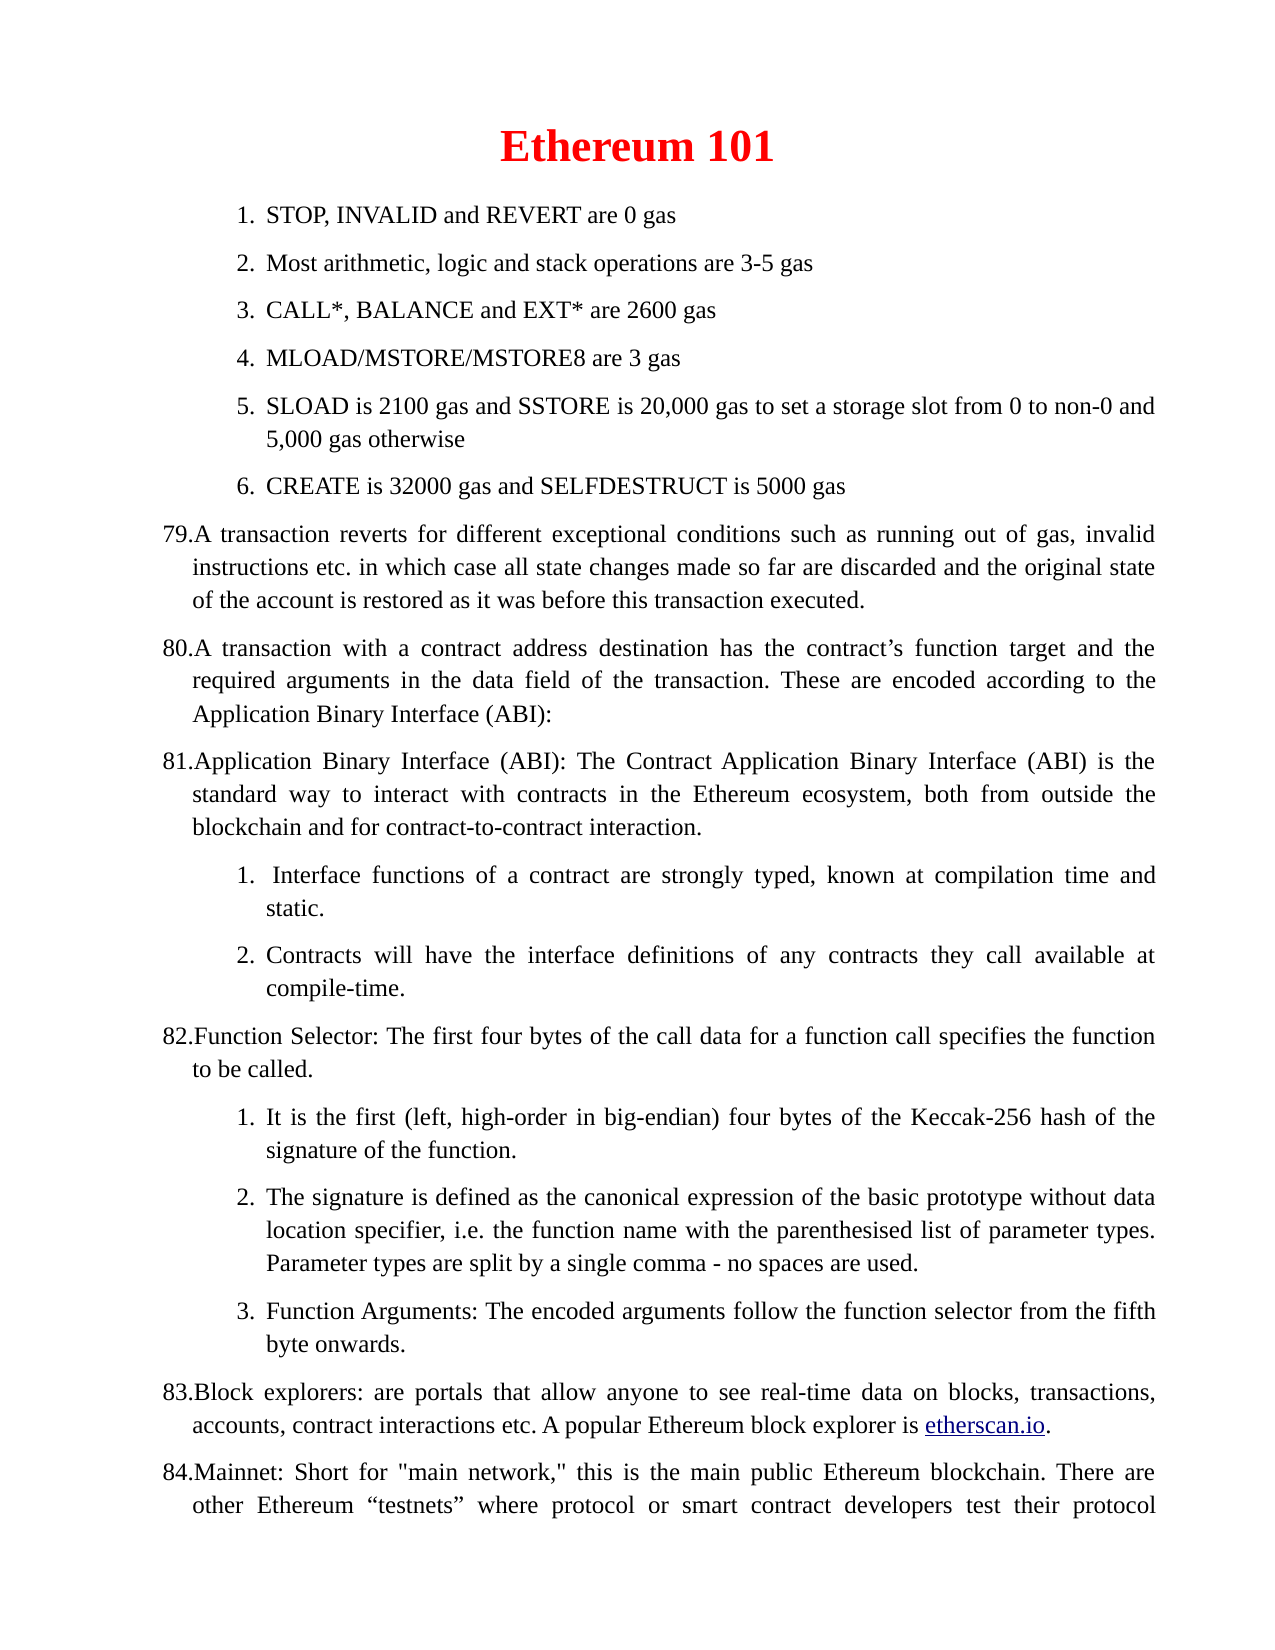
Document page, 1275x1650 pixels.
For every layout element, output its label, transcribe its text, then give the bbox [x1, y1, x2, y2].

list The signature is defined as the canonical expression of the basic prototype without data location specifier, i.e. the function name with the parenthesised list of parameter types. Parameter types are split by a single comma - no spaces are used. [236, 1182, 1157, 1277]
list Function Selector: The first four bytes of the call data for a function call specifies the function to be called. [162, 1021, 1157, 1083]
list Application Binary Interface (ABI): The Contract Application Binary Interface (ABI) is the standard way to interact with contracts in the Ethereum ecosystem, both from outside the blockchain and for contract-to-contract interaction. [162, 746, 1157, 841]
list It is the first (left, high-order in big-endian) four bytes of the Keccak-256 hash of the signature of the function. [236, 1102, 1157, 1163]
list STOP, INVALID and REVERT are 0 gas [236, 200, 1157, 229]
list CALL*, BALANCE and EXT* are 2600 gas [236, 296, 1157, 324]
list Block explorers: are portals that allow anyone to see real-time data on blocks, transactions, accounts, contract interactions etc. A popular Ethereum block explorer is etherscan.io. [162, 1377, 1157, 1438]
list MLOAD/MSTORE/MSTORE8 are 3 gas [236, 343, 1157, 372]
list CREATE is 32000 gas and SELFDESTRUCT is 5000 gas [236, 471, 1157, 500]
list Interface functions of a contract are strongly typed, known at compilation time and static. [236, 860, 1157, 922]
list Mainnet: Short for "main network," this is the main public Ethereum blockchain. There are other Ethereum “testnets” where protocol or smart contract developers test their protocol [162, 1457, 1157, 1519]
list Function Arguments: The encoded arguments follow the function selector from the fifth byte onwards. [236, 1296, 1157, 1358]
list SLOAD is 2100 gas and SSTORE is 20,000 gas to set a storage slot from 0 to non-0 and 5,000 gas otherwise [236, 391, 1157, 452]
list A transaction reverts for different exceptional conditions such as running out of gas, invalid instructions etc. in which case all state changes made so far are discarded and the original state of the account is restored as it was before this transaction executed. [162, 519, 1157, 614]
list Contracts will have the interface definitions of any contracts they call available at compile-time. [236, 941, 1157, 1002]
list A transaction with a contract address destination has the contract’s function target and the required arguments in the data field of the transaction. These are encoded according to the Application Binary Interface (ABI): [162, 633, 1157, 727]
list Most arithmetic, logic and stack operations are 3-5 gas [236, 248, 1157, 277]
